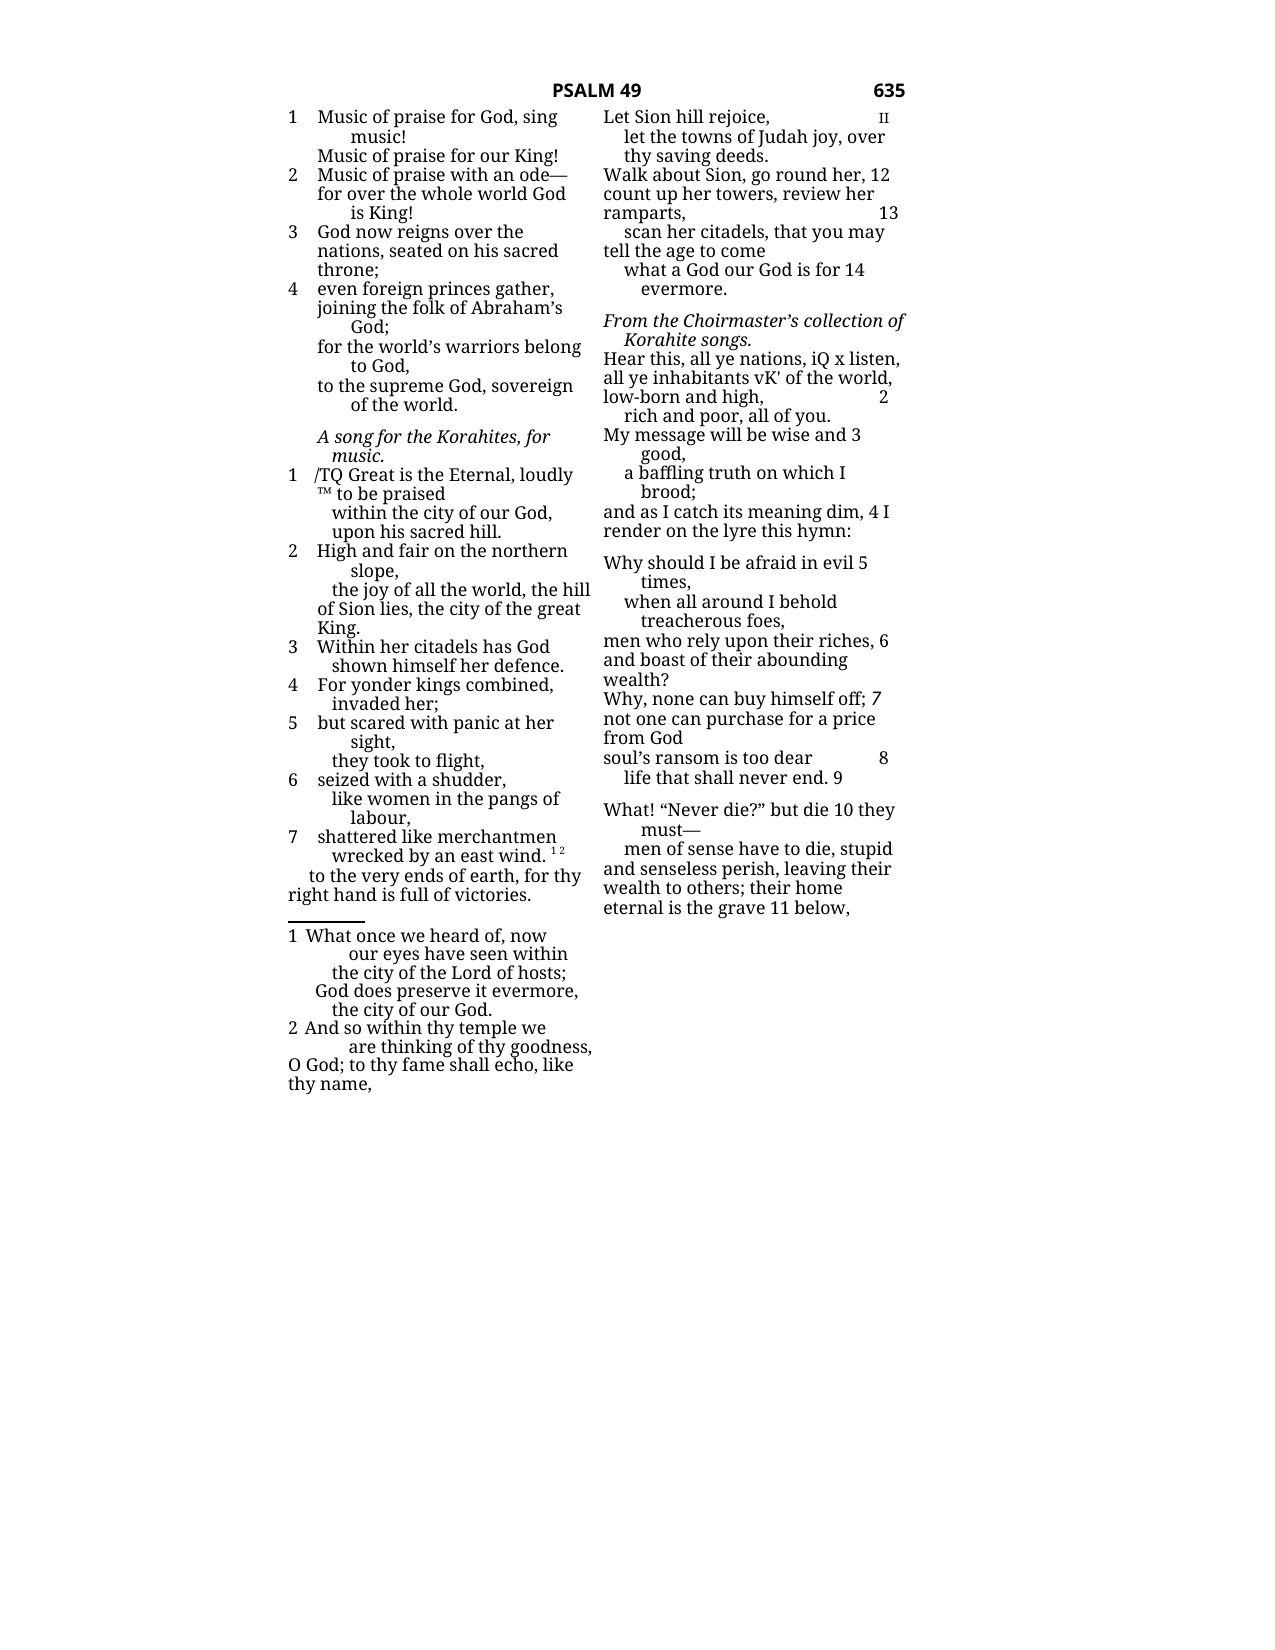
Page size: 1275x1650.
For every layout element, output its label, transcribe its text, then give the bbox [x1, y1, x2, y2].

text slope, [350, 562, 592, 581]
text rich and poor, all of you. [603, 407, 908, 426]
text From the Choirmaster’s collec­tion of Korahite songs. [603, 312, 908, 350]
text scan her citadels, that you may tell the age to come [603, 223, 908, 261]
text God does preserve it evermore, the city of our God. [315, 983, 592, 1020]
text And so within thy temple we [288, 1020, 592, 1038]
text God; [350, 318, 592, 337]
list High and fair on the northern [288, 543, 592, 562]
text What! “Never die?” but die 10 they must— [603, 801, 908, 840]
list even foreign princes gather, joining the folk of Abraham’s [288, 280, 592, 318]
list Music of praise for God, sing [288, 109, 592, 128]
list Music of praise with an ode— for over the whole world God [288, 166, 592, 204]
list shattered like merchantmen [288, 829, 592, 848]
text Hear this, all ye nations, iQ x listen, all ye inhabitants vK' of the world, [603, 350, 908, 388]
text Why, none can buy himself off; 7 not one can purchase for a price from God [603, 690, 908, 748]
text invaded her; [332, 695, 592, 714]
text Music of praise for our King! [317, 147, 592, 166]
text like women in the pangs of labour, [332, 791, 592, 829]
text shown himself her defence. [332, 657, 592, 676]
text when all around I behold treacherous foes, [624, 592, 908, 631]
text they took to flight, [332, 752, 592, 771]
text to the supreme God, sovereign of the world. [317, 376, 592, 415]
text Walk about Sion, go round her, 12 count up her towers, review her ramparts, 13 [603, 166, 908, 223]
text a baffling truth on which I [603, 464, 908, 483]
list Within her citadels has God [288, 638, 592, 657]
list /TQ Great is the Eternal, loudly ™ to be praised [288, 466, 592, 504]
list For yonder kings combined, [288, 676, 592, 695]
list but scared with panic at her [288, 714, 592, 733]
text What once we heard of, now [288, 928, 592, 946]
text is King! [350, 204, 592, 223]
text My message will be wise and 3 good, [603, 426, 908, 464]
text for the world’s warriors belong to God, [317, 337, 592, 376]
text our eyes have seen within the city of the Lord of hosts; [332, 946, 592, 983]
text Let Sion hill rejoice, ii [603, 109, 908, 128]
text soul’s ransom is too dear 8 [603, 748, 908, 768]
text what a God our God is for 14 evermore. [624, 261, 908, 299]
text within the city of our God, upon his sacred hill. [332, 504, 592, 543]
text men of sense have to die, stupid and senseless perish, leaving their wealth to others; their home eternal is the grave 11 below, [603, 840, 908, 918]
text wrecked by an east wind. [332, 848, 592, 867]
text and as I catch its meaning dim, 4 I render on the lyre this hymn: [603, 502, 908, 541]
text Why should I be afraid in evil 5 times, [603, 554, 908, 592]
text A song for the Korahites, for music. [317, 428, 592, 466]
text men who rely upon their riches, 6 and boast of their abounding wealth? [603, 631, 908, 690]
text to the very ends of earth, for thy right hand is full of victories. [288, 867, 592, 905]
text music! [350, 128, 592, 147]
text brood; [641, 483, 908, 502]
text the joy of all the world, the hill of Sion lies, the city of the great King. [317, 581, 592, 638]
list seized with a shudder, [288, 771, 592, 791]
text low-born and high, 2 [603, 388, 908, 407]
list God now reigns over the nations, seated on his sacred throne; [288, 223, 592, 280]
text let the towns of Judah joy, over thy saving deeds. [624, 128, 908, 166]
text life that shall never end. 9 [603, 768, 908, 788]
text sight, [350, 733, 592, 752]
text are thinking of thy goodness, O God; to thy fame shall echo, like thy name, [288, 1038, 592, 1094]
